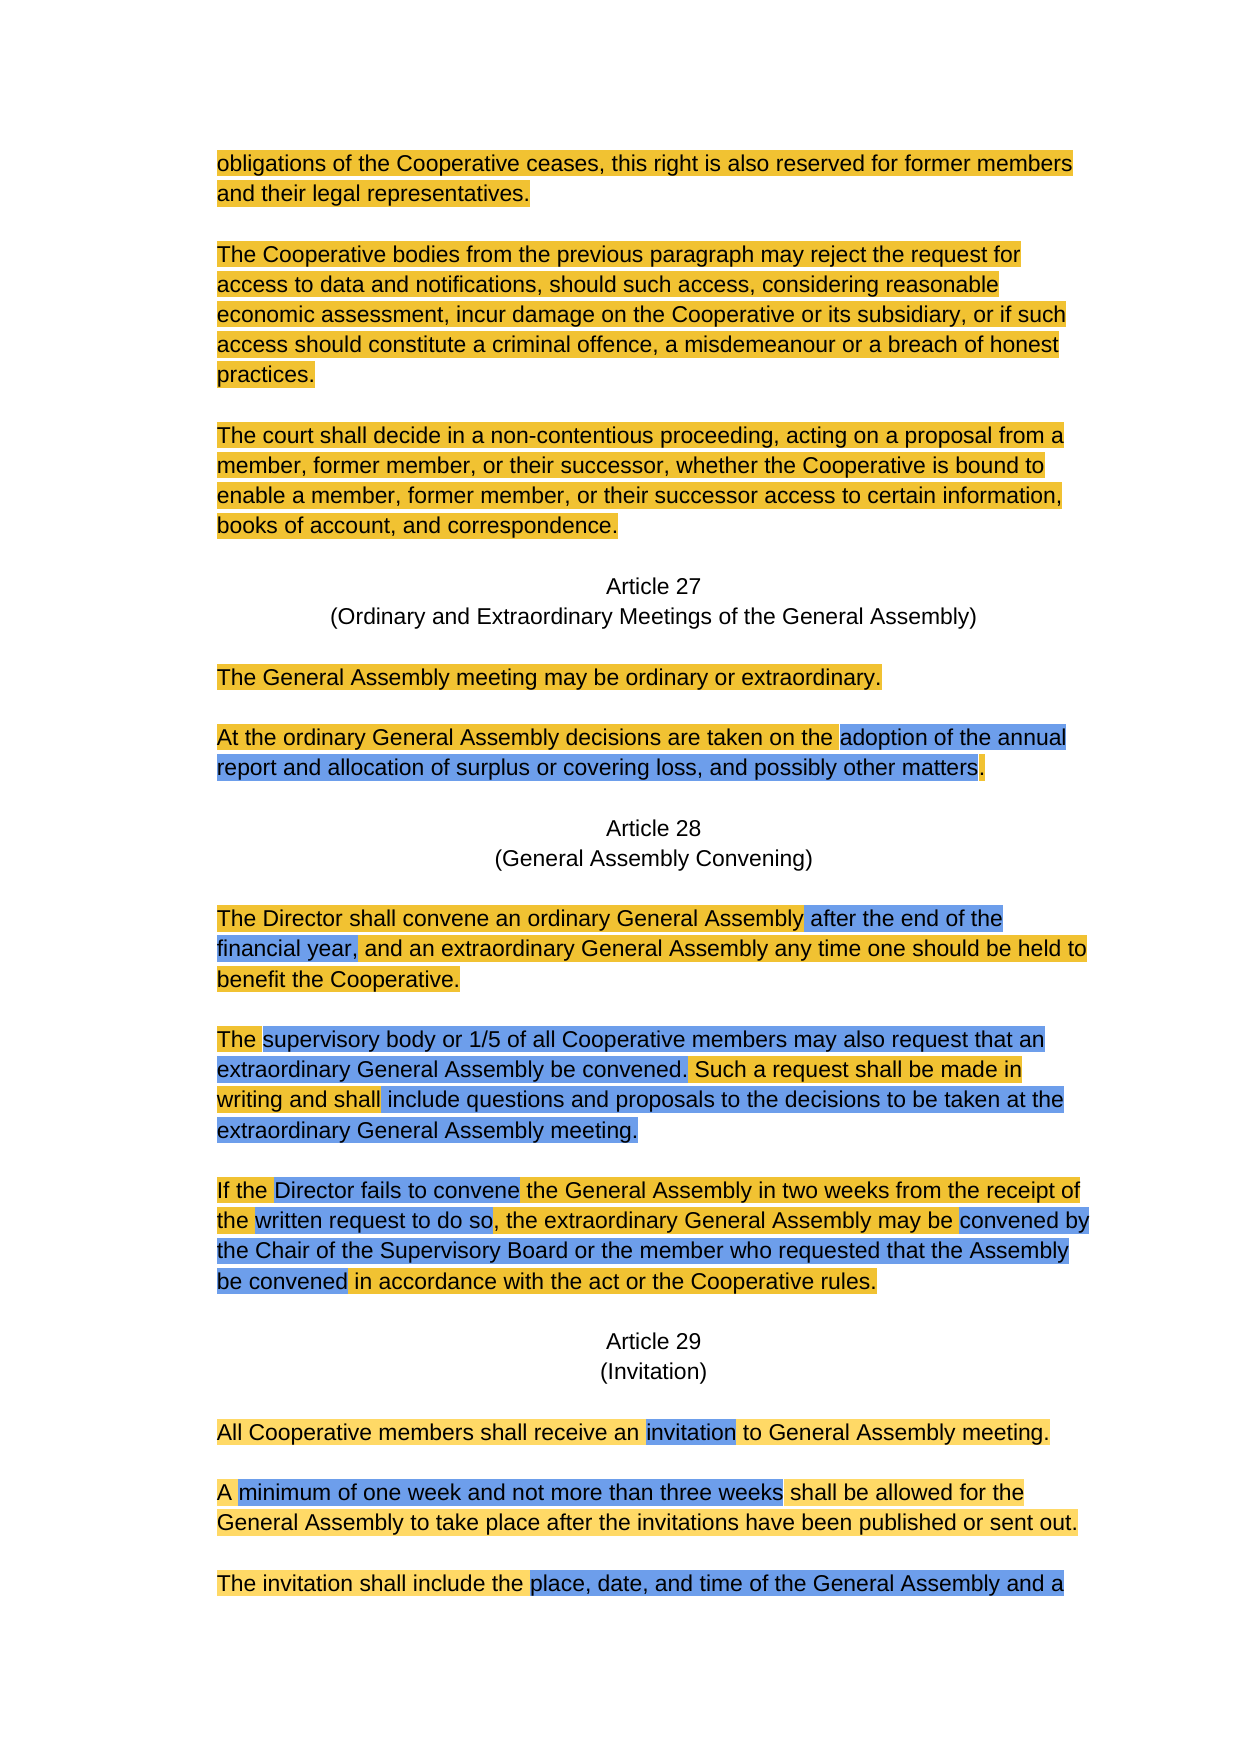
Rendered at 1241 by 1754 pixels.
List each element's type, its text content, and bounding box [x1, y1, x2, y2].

text The General Assembly meeting may be ordinary or extraordinary. [217, 663, 1090, 690]
text (General Assembly Convening) [217, 845, 1090, 871]
text The Cooperative bodies from the previous paragraph may reject the request for access to data and notifications, should such access, considering reasonable economic assessment, incur damage on the Cooperative or its subsidiary, or if such access should constitute a criminal offence, a misdemeanour or a breach of honest practices. [217, 241, 1090, 388]
text The Director shall convene an ordinary General Assembly after the end of the financial year, and an extraordinary General Assembly any time one should be held to benefit the Cooperative. [217, 905, 1090, 992]
text The invitation shall include the place, date, and time of the General Assembly and a [217, 1570, 1090, 1596]
text All Cooperative members shall receive an invitation to General Assembly meeting. [217, 1419, 1090, 1445]
text At the ordinary General Assembly decisions are taken on the adoption of the annual report and allocation of surplus or covering loss, and possibly other matters. [217, 724, 1090, 781]
text Article 29 [217, 1328, 1090, 1354]
text (Ordinary and Extraordinary Meetings of the General Assembly) [217, 603, 1090, 629]
text obligations of the Cooperative ceases, this right is also reserved for former members and their legal representatives. [217, 150, 1090, 207]
text (Invitation) [217, 1358, 1090, 1385]
text Article 28 [217, 814, 1090, 841]
text A minimum of one week and not more than three weeks shall be allowed for the General Assembly to take place after the invitations have been published or sent out. [217, 1479, 1090, 1536]
text If the Director fails to convene the General Assembly in two weeks from the receipt of the written request to do so, the extraordinary General Assembly may be convened by the Chair of the Supervisory Board or the member who requested that the Assembly be convened in accordance with the act or the Cooperative rules. [217, 1177, 1090, 1294]
text The supervisory body or 1/5 of all Cooperative members may also request that an extraordinary General Assembly be convened. Such a request shall be made in writing and shall include questions and proposals to the decisions to be taken at the extraordinary General Assembly meeting. [217, 1026, 1090, 1143]
text The court shall decide in a non-contentious proceeding, acting on a proposal from a member, former member, or their successor, whether the Cooperative is bound to enable a member, former member, or their successor access to certain information, books of account, and correspondence. [217, 422, 1090, 539]
text Article 27 [217, 573, 1090, 599]
